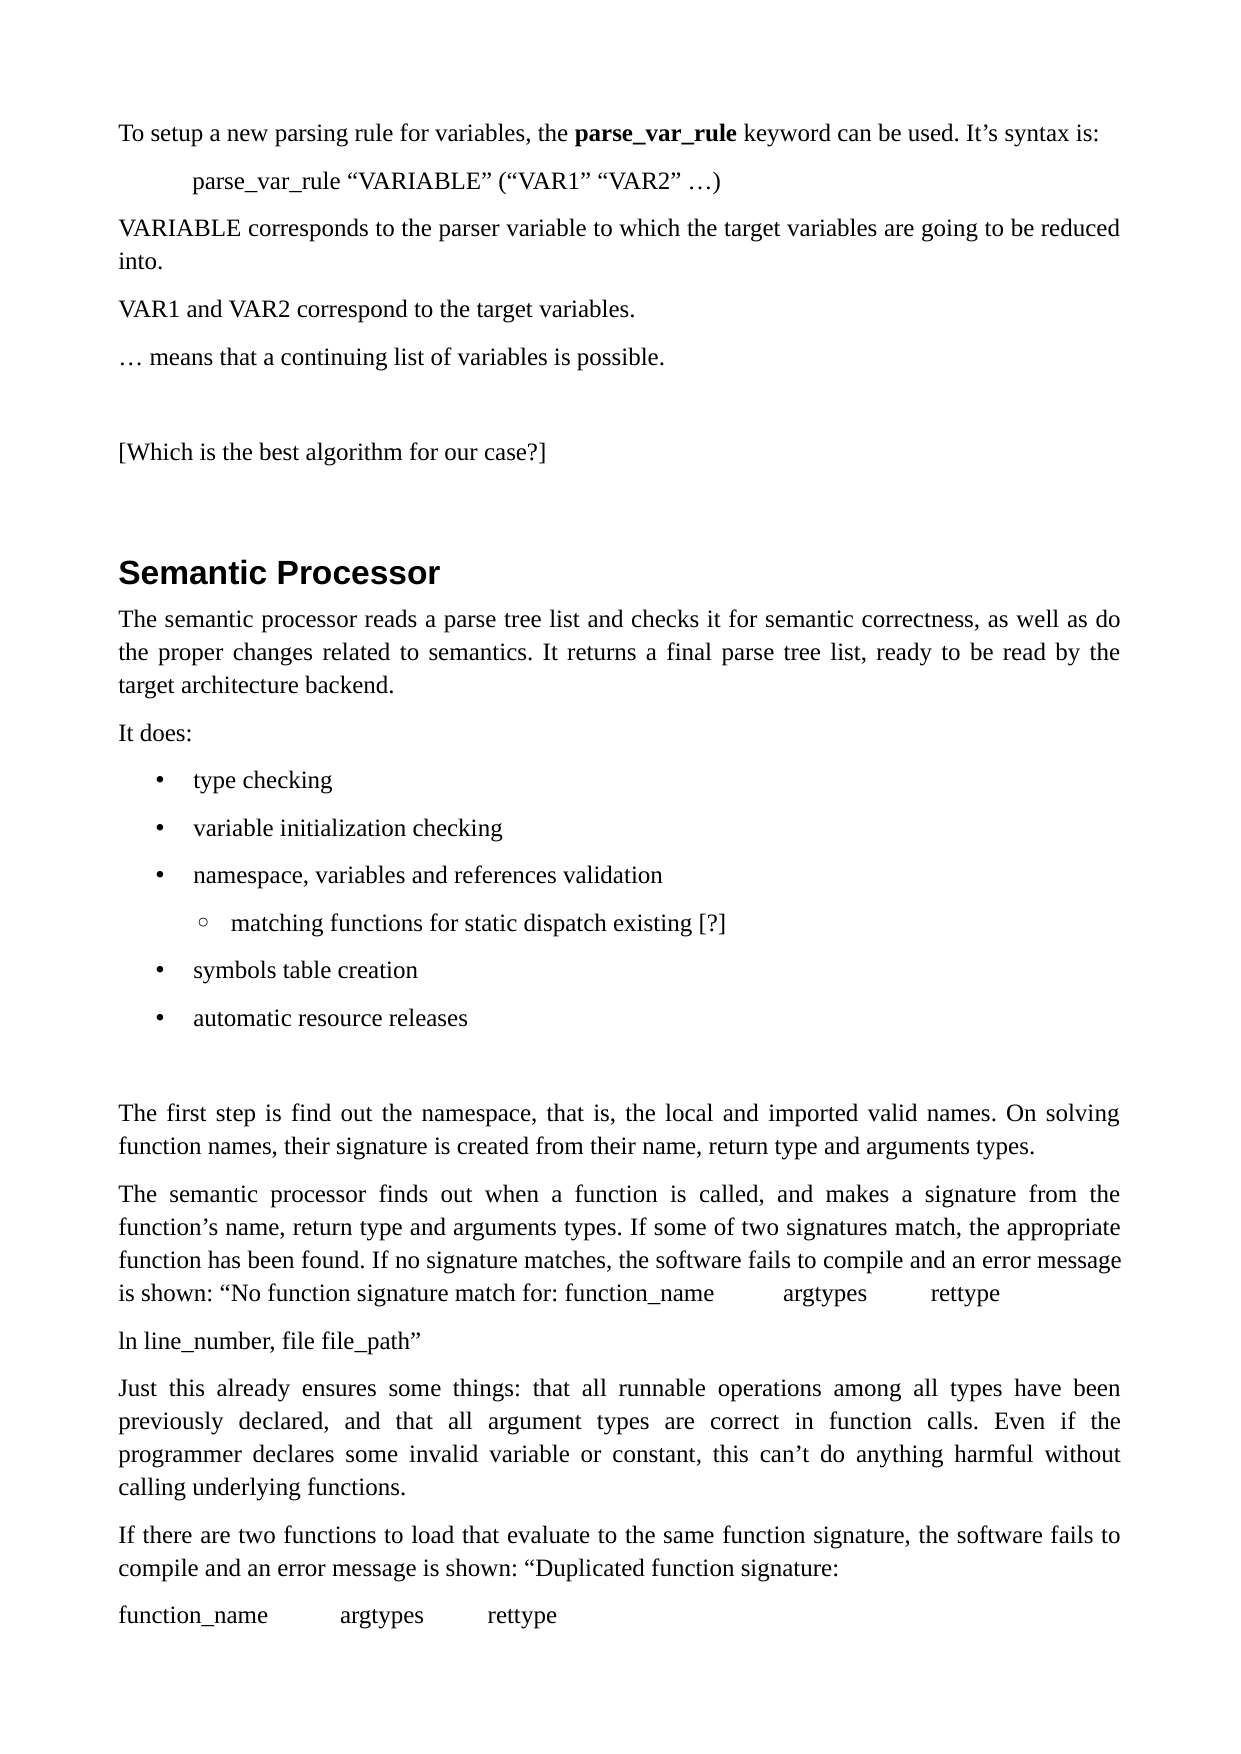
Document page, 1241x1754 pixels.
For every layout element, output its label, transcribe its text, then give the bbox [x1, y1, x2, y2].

text To setup a new parsing rule for variables, the parse_var_rule keyword can be used. It’s syntax is: [118, 118, 1122, 147]
text The first step is find out the namespace, that is, the local and imported valid names. On solving function names, their signature is created from their name, return type and arguments types. [118, 1098, 1122, 1160]
text The semantic processor reads a parse tree list and checks it for semantic correctness, as well as do the proper changes related to semantics. It returns a final parse tree list, ready to be read by the target architecture backend. [118, 604, 1122, 699]
list matching functions for static dispatch existing [?] [193, 908, 1122, 937]
list symbols table creation [156, 956, 1122, 984]
text … means that a continuing list of variables is possible. [118, 342, 1122, 370]
list namespace, variables and references validation [156, 860, 1122, 889]
text If there are two functions to load that evaluate to the same function signature, the software fails to compile and an error message is shown: “Duplicated function signature: [118, 1520, 1122, 1582]
text ln line_number, file file_path” [118, 1326, 1122, 1354]
text VAR1 and VAR2 correspond to the target variables. [118, 294, 1122, 323]
text [Which is the best algorithm for our case?] [118, 437, 1122, 466]
text It does: [118, 718, 1122, 746]
text Just this already ensures some things: that all runnable operations among all types have been previously declared, and that all argument types are correct in function calls. Even if the programmer declares some invalid variable or constant, this can’t do anything harmful without calling underlying functions. [118, 1373, 1122, 1501]
text parse_var_rule “VARIABLE” (“VAR1” “VAR2” …) [118, 166, 1122, 194]
text The semantic processor finds out when a function is called, and makes a signature from the function’s name, return type and arguments types. If some of two signatures match, the appropriate function has been found. If no signature matches, the software fails to compile and an error message is shown: “No function signature match for: function_name argtypes rettype [118, 1179, 1122, 1307]
list variable initialization checking [156, 813, 1122, 842]
list automatic resource releases [156, 1003, 1122, 1032]
text function_name argtypes rettype [118, 1601, 1122, 1629]
text VARIABLE corresponds to the parser variable to which the target variables are going to be reduced into. [118, 213, 1122, 275]
subtitle Semantic Processor [118, 553, 1122, 591]
list type checking [156, 765, 1122, 794]
